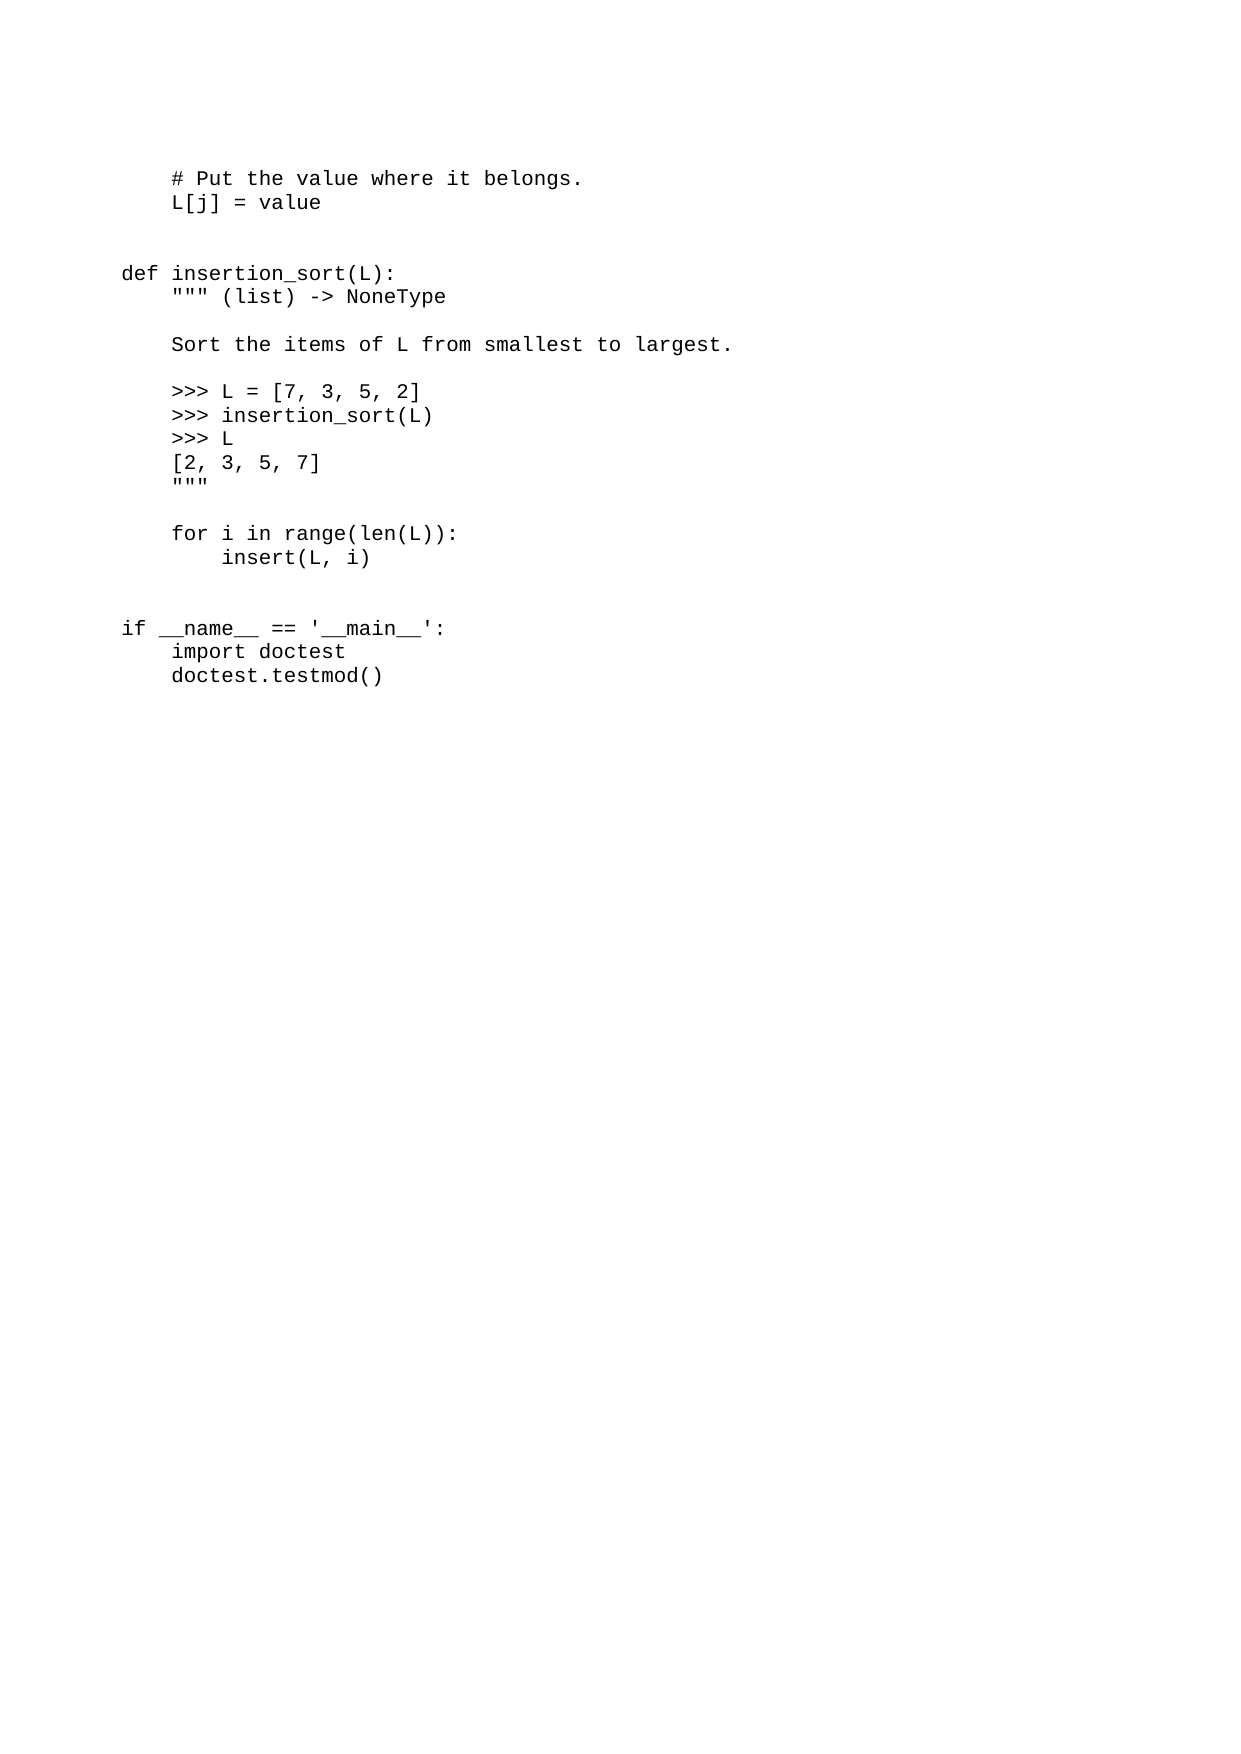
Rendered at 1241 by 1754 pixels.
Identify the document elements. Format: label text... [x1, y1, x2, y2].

table_header # Put the value where it belongs. L[j] = value def insertion_sort(L): """ (list) -> NoneType Sort the items of L from smallest to largest. >>> L = [7, 3, 5, 2] >>> insertion_sort(L) >>> L [2, 3, 5, 7] """ for i in range(len(L)): insert(L, i) if __name__ == '__main__': import doctest doctest.testmod() [118, 118, 935, 721]
